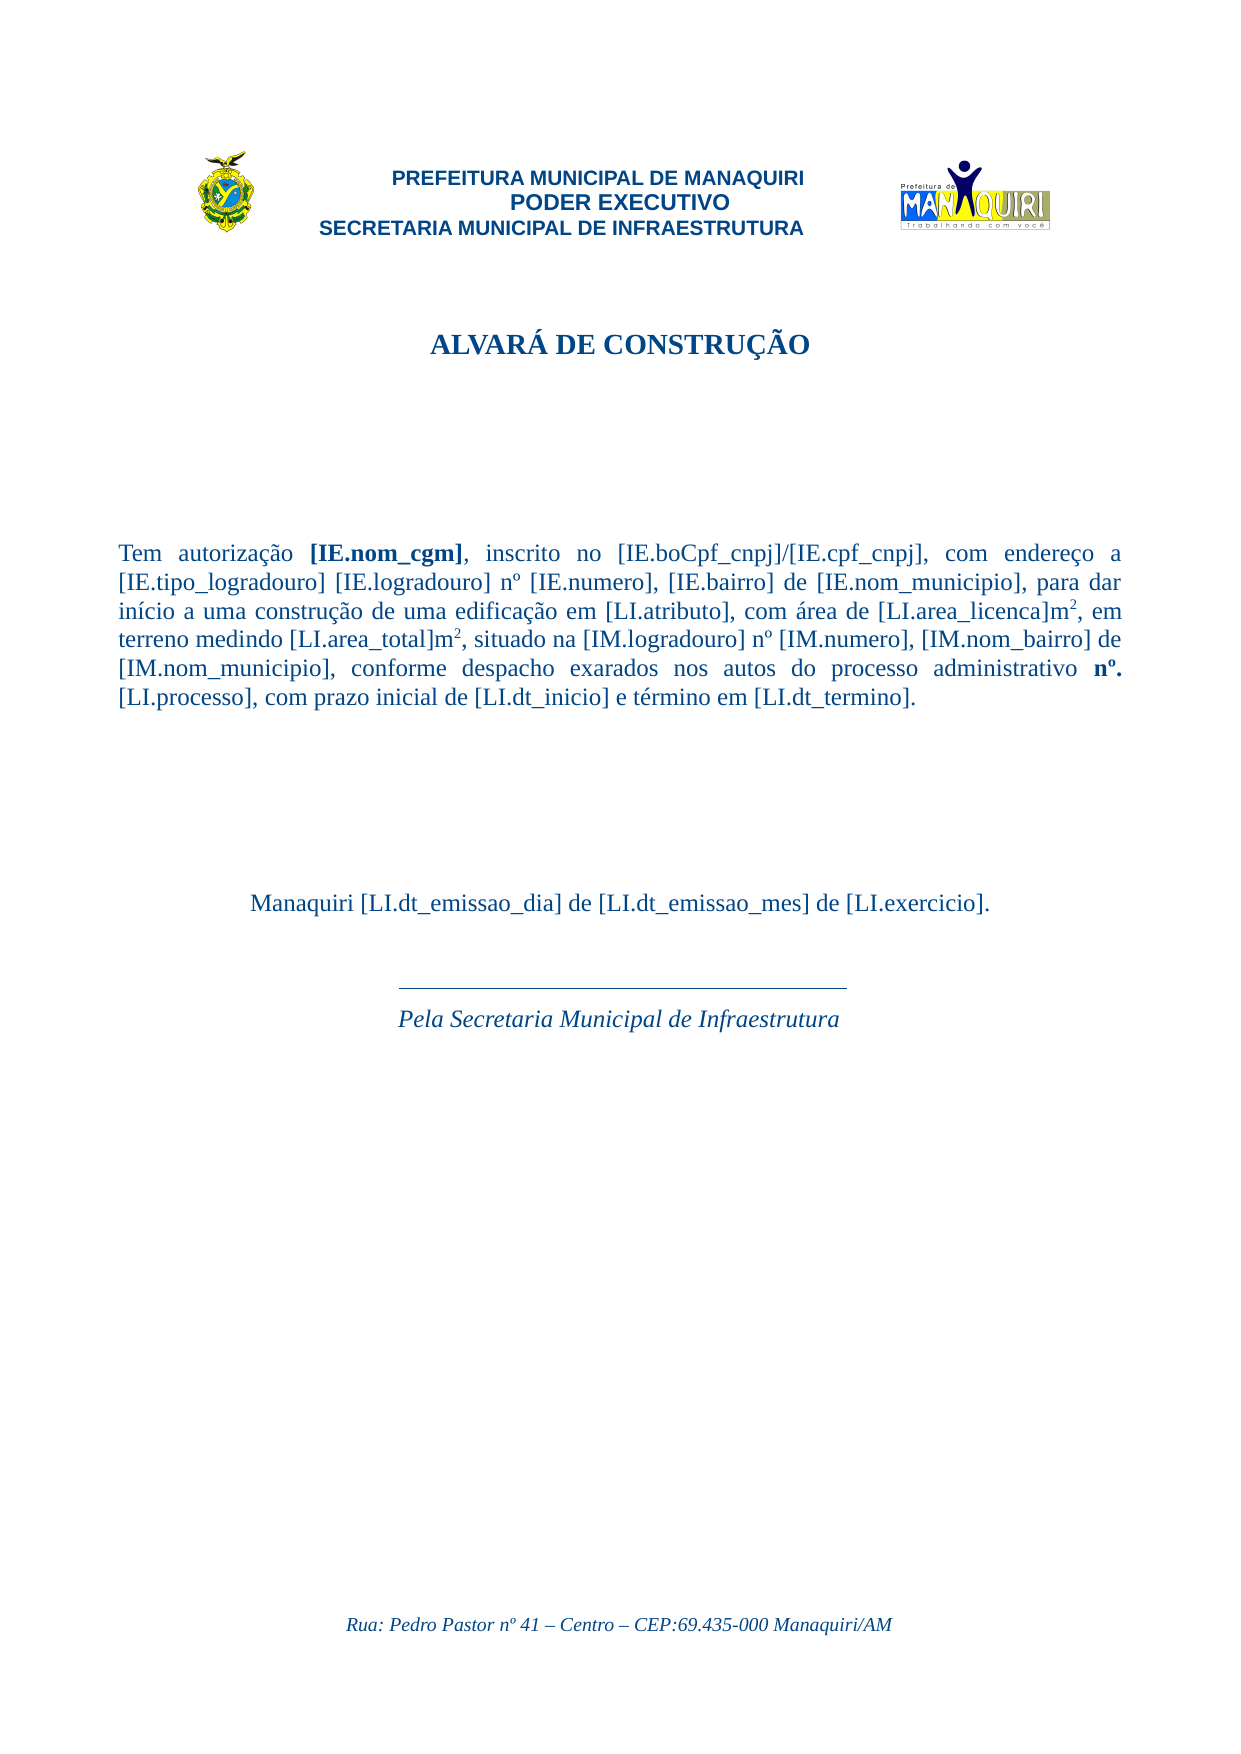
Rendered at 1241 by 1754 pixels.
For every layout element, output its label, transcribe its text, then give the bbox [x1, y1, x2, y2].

text Pela Secretaria Municipal de Infraestrutura [118, 1004, 1122, 1032]
text [118, 165, 196, 189]
text ALVARÁ DE CONSTRUÇÃO [118, 327, 1122, 361]
text SECRETARIA MUNICIPAL DE INFRAESTRUTURA [319, 216, 1122, 240]
text Tem autorização [IE.nom_cgm], inscrito no [IE.boCpf_cnpj]/[IE.cpf_cnpj], com endereço a [IE.tipo_logradouro] [IE.logradouro] nº [IE.numero], [IE.bairro] de [IE.nom_municipio], para dar início a uma construção de uma edificação em [LI.atributo], com área de [LI.area_licenca]m2, em terreno medindo [LI.area_total]m2, situado na [IM.logradouro] nº [IM.numero], [IM.nom_bairro] de [IM.nom_municipio], conforme despacho exarados nos autos do processo administrativo nº. [LI.processo], com prazo inicial de [LI.dt_inicio] e término em [LI.dt_termino]. [118, 538, 1122, 711]
picture [896, 158, 1057, 233]
text [1057, 189, 1122, 216]
text Manaquiri [LI.dt_emissao_dia] de [LI.dt_emissao_mes] de [LI.exercicio]. [118, 888, 1122, 917]
text [118, 189, 196, 216]
picture [196, 148, 256, 235]
text PREFEITURA MUNICIPAL DE MANAQUIRI [256, 165, 896, 189]
text PODER EXECUTIVO [256, 189, 896, 216]
text [1057, 165, 1122, 189]
